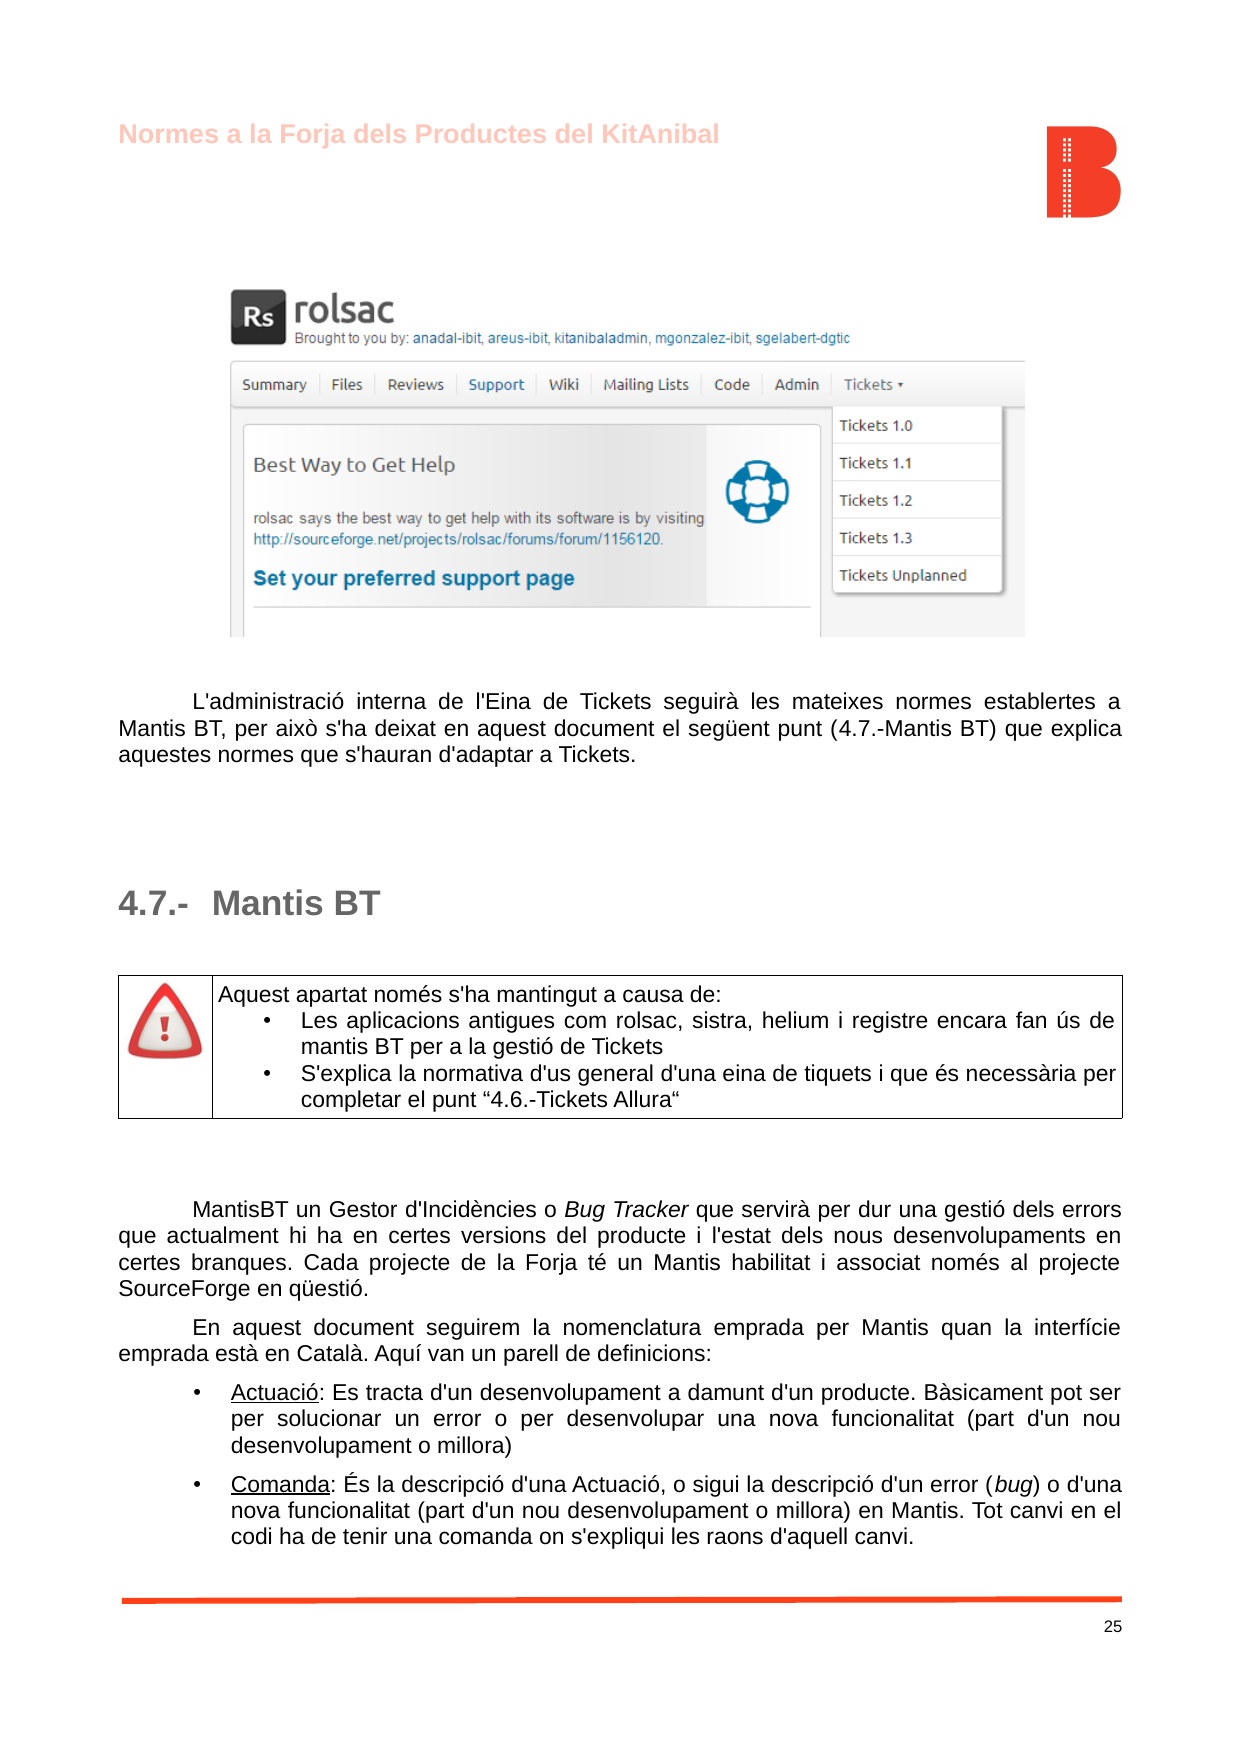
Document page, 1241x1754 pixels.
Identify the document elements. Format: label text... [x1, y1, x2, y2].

list Comanda: És la descripció d'una Actuació, o sigui la descripció d'un error (bug) o d'una nova funcionalitat (part d'un nou desenvolupament o millora) en Mantis. Tot canvi en el codi ha de tenir una comanda on s'expliqui les raons d'aquell canvi. [193, 1471, 1122, 1549]
text En aquest document seguirem la nomenclatura emprada per Mantis quan la interfície emprada està en Català. Aquí van un parell de definicions: [118, 1314, 1122, 1366]
table_header [119, 976, 212, 1118]
text MantisBT un Gestor d'Incidències o Bug Tracker que servirà per dur una gestió dels errors que actualment hi ha en certes versions del producte i l'estat dels nous desenvolupaments en certes branques. Cada projecte de la Forja té un Mantis habilitat i associat només al projecte SourceForge en qüestió. [118, 1196, 1122, 1301]
picture [123, 980, 207, 1060]
table_header Aquest apartat només s'ha mantingut a causa de: Les aplicacions antigues com rolsac, sistra, helium i registre encara fan ús de mantis BT per a la gestió de Tickets S'explica la normativa d'us general d'una eina de tiquets i que és necessària per completar el punt “4.6.-Tickets Allura“ [213, 976, 1122, 1118]
picture [215, 280, 1025, 637]
subtitle Mantis BT [118, 883, 1122, 923]
picture [1036, 124, 1130, 221]
list Actuació: Es tracta d'un desenvolupament a damunt d'un producte. Bàsicament pot ser per solucionar un error o per desenvolupar una nova funcionalitat (part d'un nou desenvolupament o millora) [193, 1379, 1122, 1458]
text L'administració interna de l'Eina de Tickets seguirà les mateixes normes establertes a Mantis BT, per això s'ha deixat en aquest document el següent punt (4.7.-Mantis BT) que explica aquestes normes que s'hauran d'adaptar a Tickets. [118, 688, 1122, 767]
